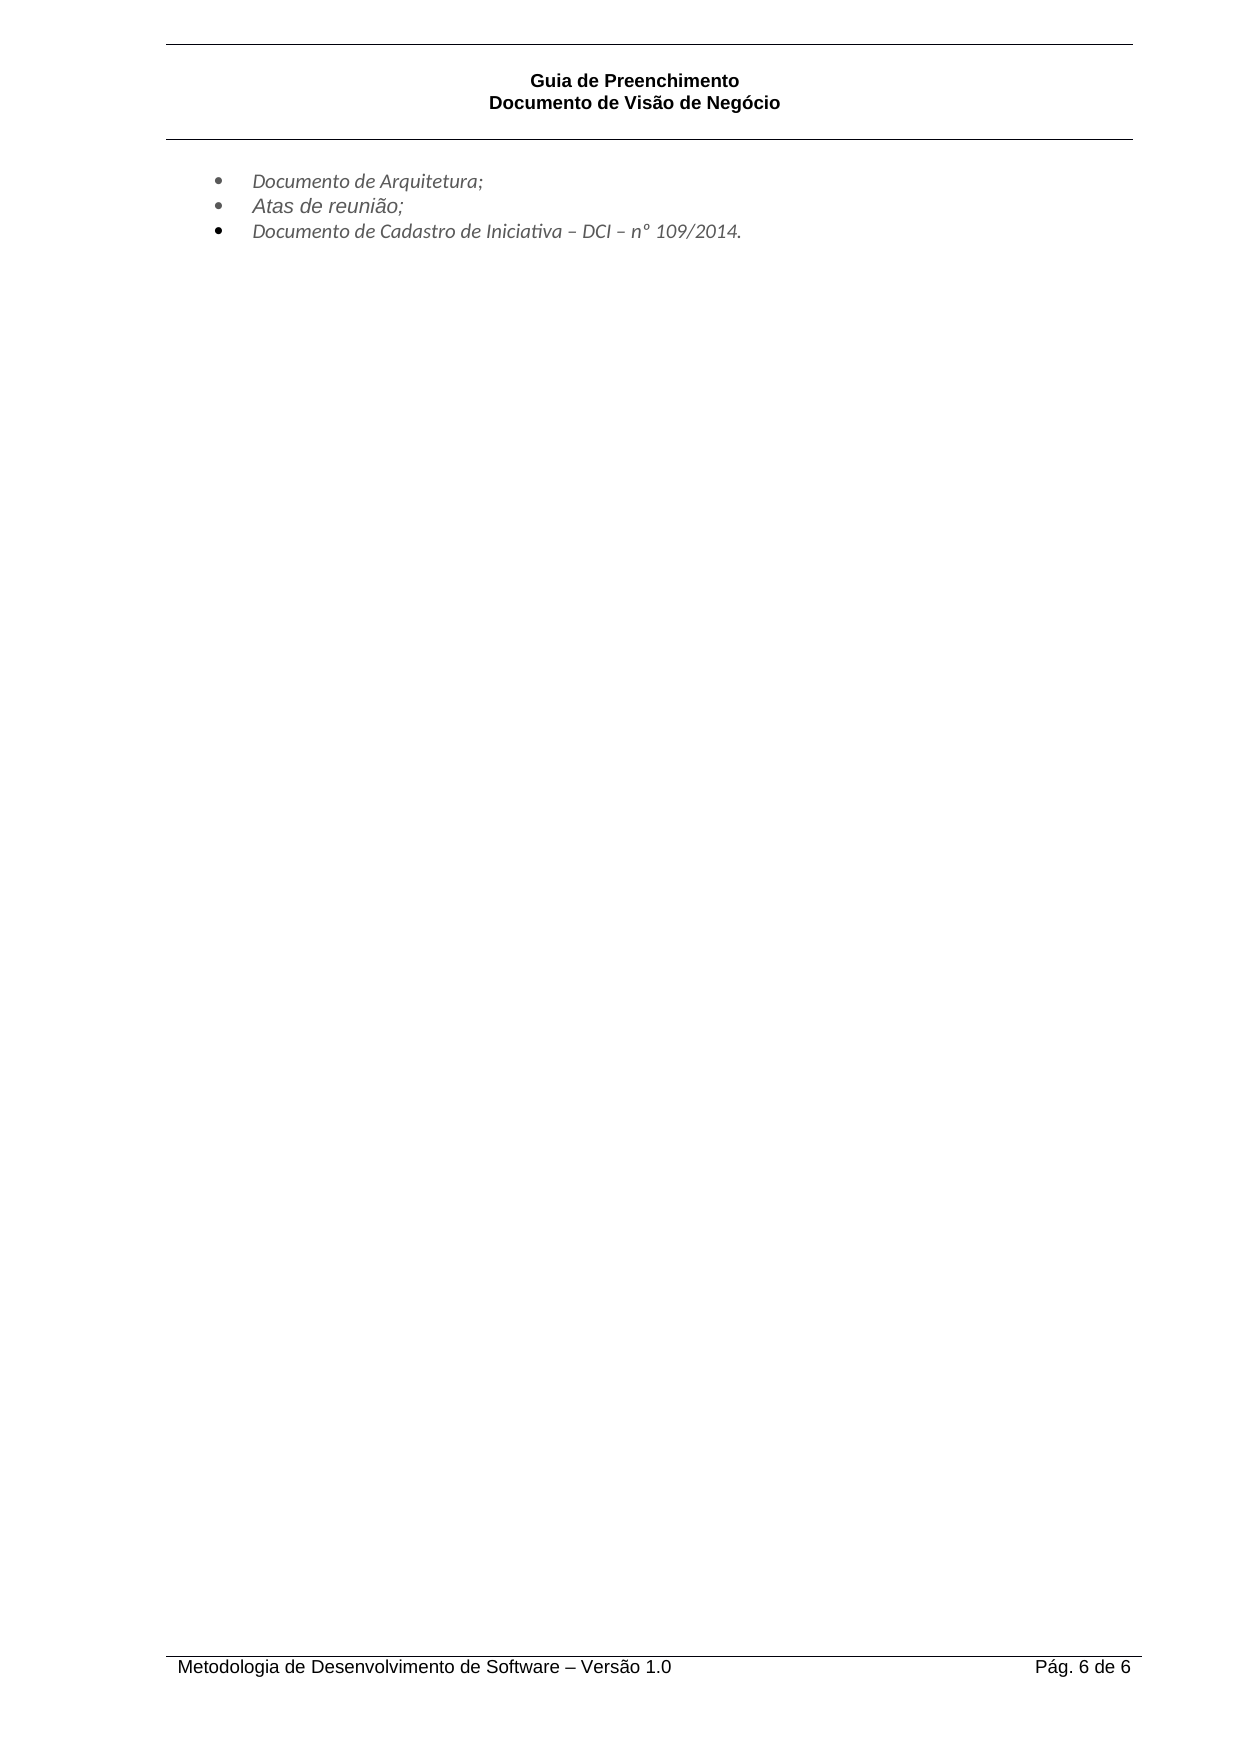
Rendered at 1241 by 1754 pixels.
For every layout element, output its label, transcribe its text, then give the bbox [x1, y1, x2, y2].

list Atas de reunião; [215, 193, 1122, 218]
list Documento de Arquitetura; [215, 168, 1122, 193]
list Documento de Cadastro de Iniciativa – DCI – nº 109/2014. [215, 218, 1122, 244]
